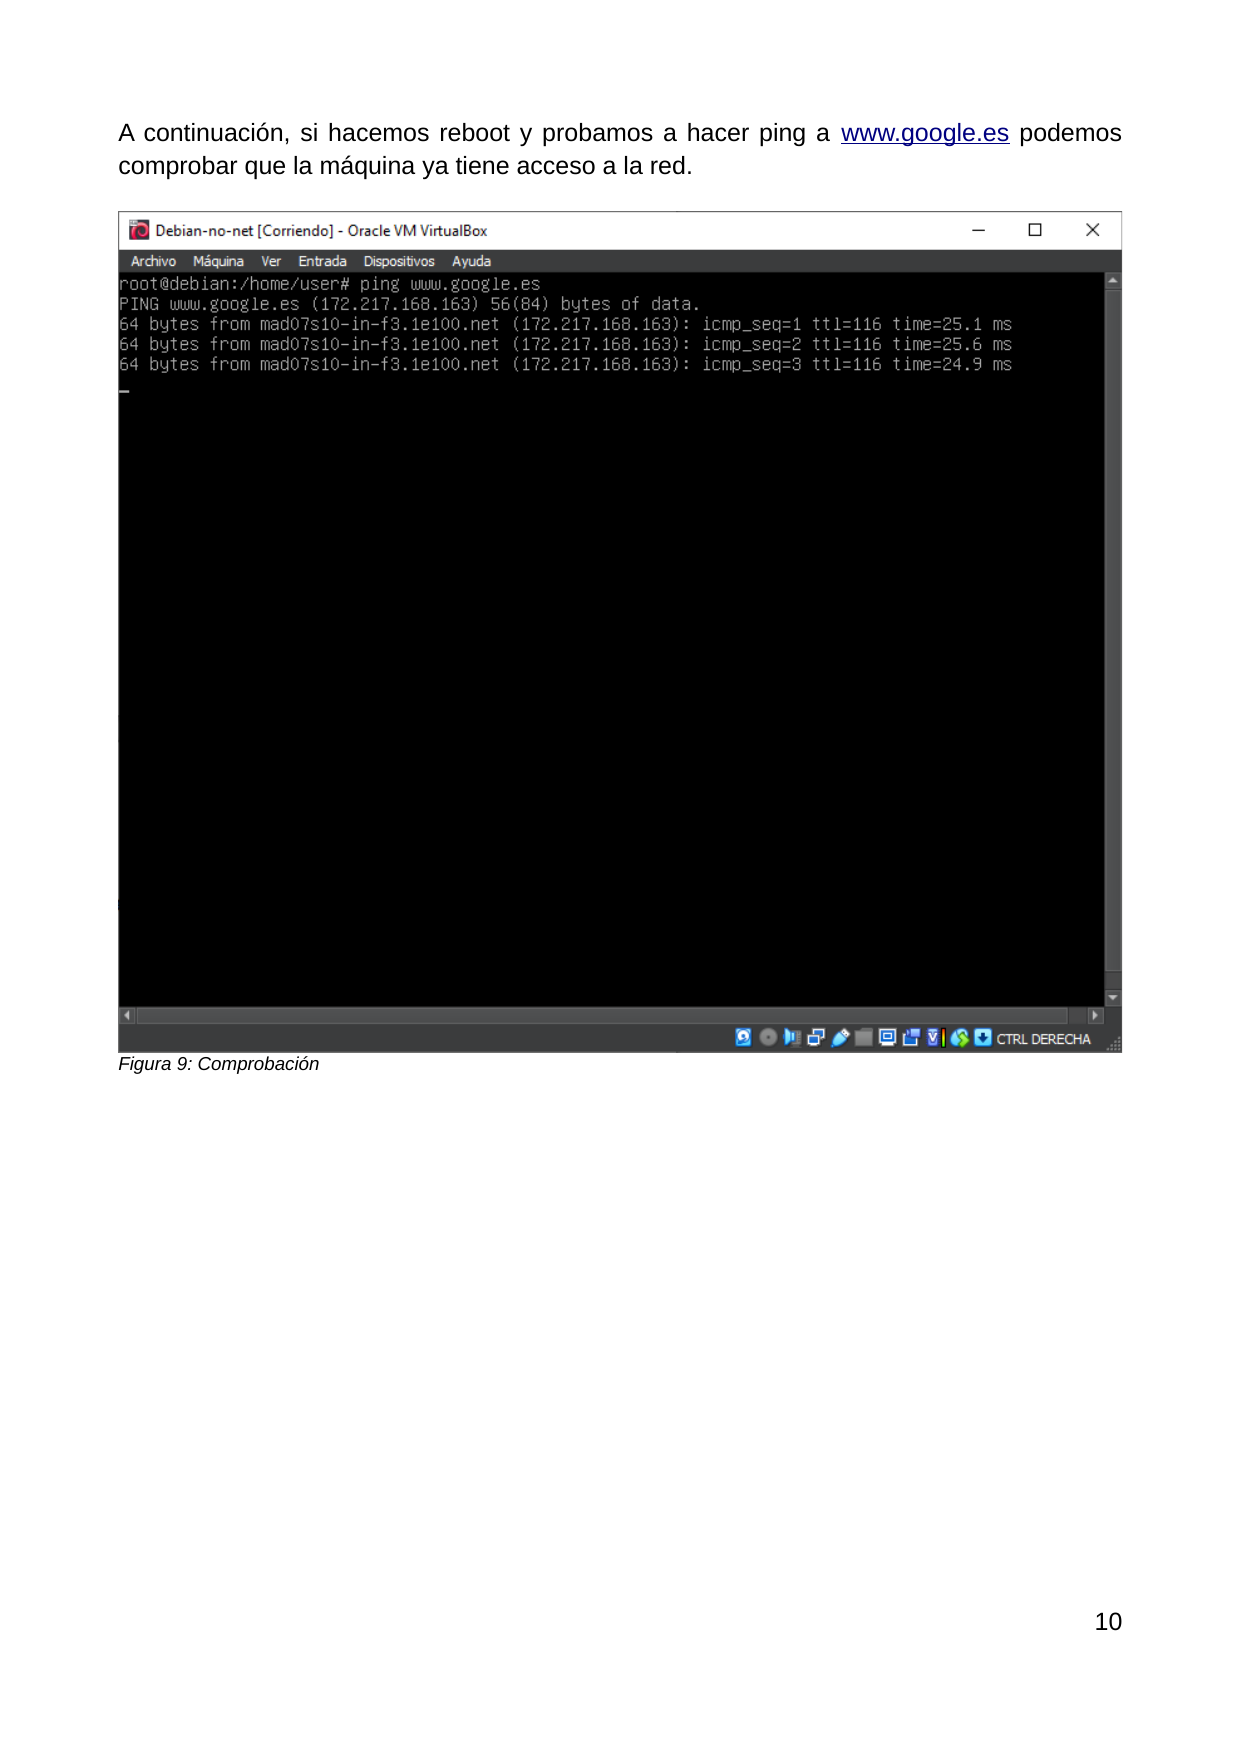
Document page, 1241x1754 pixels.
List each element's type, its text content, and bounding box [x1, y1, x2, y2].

text A continuación, si hacemos reboot y probamos a hacer ping a www.google.es podemos comprobar que la máquina ya tiene acceso a la red. [118, 118, 1122, 180]
text Figura 9: Comprobación [118, 1053, 1122, 1074]
picture [118, 211, 1123, 1053]
